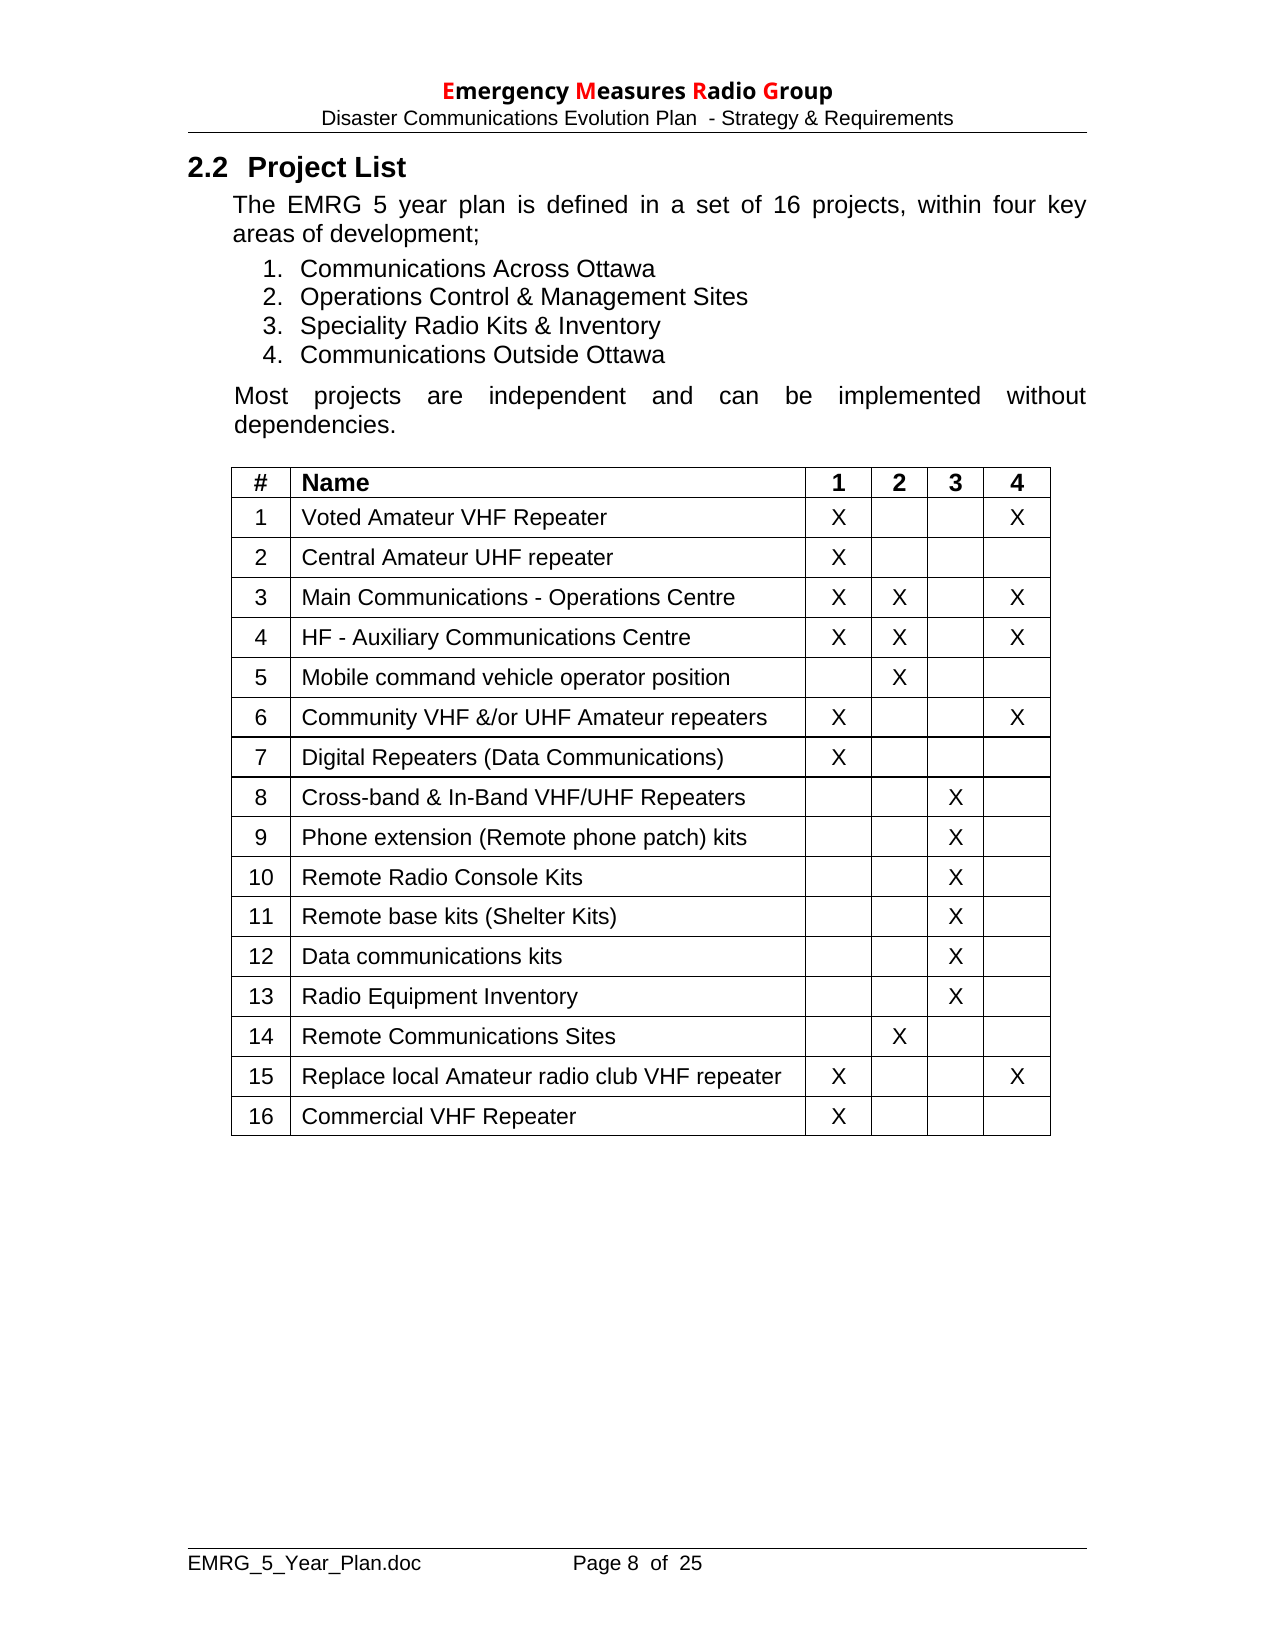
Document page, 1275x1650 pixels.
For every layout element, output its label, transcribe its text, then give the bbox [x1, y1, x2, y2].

table_cell [806, 897, 871, 936]
table_cell [872, 977, 927, 1016]
table_cell 4 [232, 618, 290, 657]
list Communications Across Ottawa [262, 253, 1087, 282]
table_cell Remote base kits (Shelter Kits) [291, 897, 805, 936]
table_cell X [928, 977, 983, 1016]
table_cell X [928, 778, 983, 816]
table_cell X [928, 857, 983, 896]
table_cell Community VHF &/or UHF Amateur repeaters [291, 698, 805, 736]
table_cell X [984, 618, 1050, 657]
list Speciality Radio Kits & Inventory [262, 311, 1087, 340]
table_cell 5 [232, 658, 290, 697]
table_cell [872, 498, 927, 537]
table_cell [872, 538, 927, 577]
table_cell [928, 698, 983, 736]
table_cell X [806, 578, 871, 617]
table_cell [872, 1057, 927, 1096]
table_cell [984, 738, 1050, 776]
table_cell [806, 1017, 871, 1056]
table_cell 11 [232, 897, 290, 936]
table_cell 15 [232, 1057, 290, 1096]
table_cell X [872, 1017, 927, 1056]
table_cell [872, 698, 927, 736]
table_cell X [984, 578, 1050, 617]
list Operations Control & Management Sites [262, 282, 1087, 311]
table_cell [872, 778, 927, 816]
table_header Name [291, 468, 805, 497]
table_cell [872, 1097, 927, 1135]
table_cell [806, 857, 871, 896]
table_cell X [806, 1057, 871, 1096]
table_cell [984, 857, 1050, 896]
table_cell [984, 817, 1050, 856]
table_cell 8 [232, 778, 290, 816]
table_cell [872, 937, 927, 976]
table_cell [928, 498, 983, 537]
table_cell X [928, 817, 983, 856]
table_cell 9 [232, 817, 290, 856]
subtitle Project List [187, 150, 1087, 183]
table_cell 16 [232, 1097, 290, 1135]
table_cell Mobile command vehicle operator position [291, 658, 805, 697]
table_cell Main Communications - Operations Centre [291, 578, 805, 617]
table_cell X [984, 698, 1050, 736]
table_cell [806, 778, 871, 816]
table_cell 10 [232, 857, 290, 896]
table_cell X [872, 578, 927, 617]
table_cell [872, 738, 927, 776]
table_cell [984, 1017, 1050, 1056]
table_header 1 [806, 468, 871, 497]
table_cell [984, 1097, 1050, 1135]
table_cell 2 [232, 538, 290, 577]
table_cell [984, 538, 1050, 577]
table_cell X [984, 498, 1050, 537]
table_cell X [806, 538, 871, 577]
table_cell X [806, 738, 871, 776]
table_cell 7 [232, 738, 290, 776]
table_cell [806, 937, 871, 976]
table_cell [984, 897, 1050, 936]
table_cell [928, 1057, 983, 1096]
table_cell HF - Auxiliary Communications Centre [291, 618, 805, 657]
table_cell [984, 977, 1050, 1016]
table_cell 1 [232, 498, 290, 537]
table_cell [806, 977, 871, 1016]
table_cell Replace local Amateur radio club VHF repeater [291, 1057, 805, 1096]
table_header # [232, 468, 290, 497]
table_cell 13 [232, 977, 290, 1016]
table_cell Digital Repeaters (Data Communications) [291, 738, 805, 776]
table_cell [872, 817, 927, 856]
table_cell [928, 538, 983, 577]
text The EMRG 5 year plan is defined in a set of 16 projects, within four key areas of development; [232, 190, 1087, 247]
table_cell 3 [232, 578, 290, 617]
table_header 4 [984, 468, 1050, 497]
table_cell [928, 738, 983, 776]
list Communications Outside Ottawa [262, 340, 1087, 368]
table_cell [928, 1017, 983, 1056]
table_cell X [872, 658, 927, 697]
table_cell X [928, 937, 983, 976]
table_cell X [806, 498, 871, 537]
table_cell X [984, 1057, 1050, 1096]
table_cell [806, 817, 871, 856]
table_cell Cross-band & In-Band VHF/UHF Repeaters [291, 778, 805, 816]
table_cell [984, 937, 1050, 976]
table_cell X [872, 618, 927, 657]
table_cell 6 [232, 698, 290, 736]
table_header 2 [872, 468, 927, 497]
table_cell 14 [232, 1017, 290, 1056]
table_cell [928, 1097, 983, 1135]
text Most projects are independent and can be implemented without dependencies. [234, 381, 1087, 438]
table_cell [872, 857, 927, 896]
table_cell 12 [232, 937, 290, 976]
table_cell Data communications kits [291, 937, 805, 976]
table_cell X [806, 618, 871, 657]
table_cell Remote Radio Console Kits [291, 857, 805, 896]
table_cell Central Amateur UHF repeater [291, 538, 805, 577]
table_cell Voted Amateur VHF Repeater [291, 498, 805, 537]
table_cell [984, 658, 1050, 697]
table_cell [928, 658, 983, 697]
table_cell Commercial VHF Repeater [291, 1097, 805, 1135]
table_cell Phone extension (Remote phone patch) kits [291, 817, 805, 856]
table_cell X [806, 1097, 871, 1135]
table_cell [928, 578, 983, 617]
table_cell [806, 658, 871, 697]
table_cell X [806, 698, 871, 736]
table_cell Radio Equipment Inventory [291, 977, 805, 1016]
table_cell [928, 618, 983, 657]
table_cell [984, 778, 1050, 816]
table_cell Remote Communications Sites [291, 1017, 805, 1056]
table_cell [872, 897, 927, 936]
table_cell X [928, 897, 983, 936]
table_header 3 [928, 468, 983, 497]
